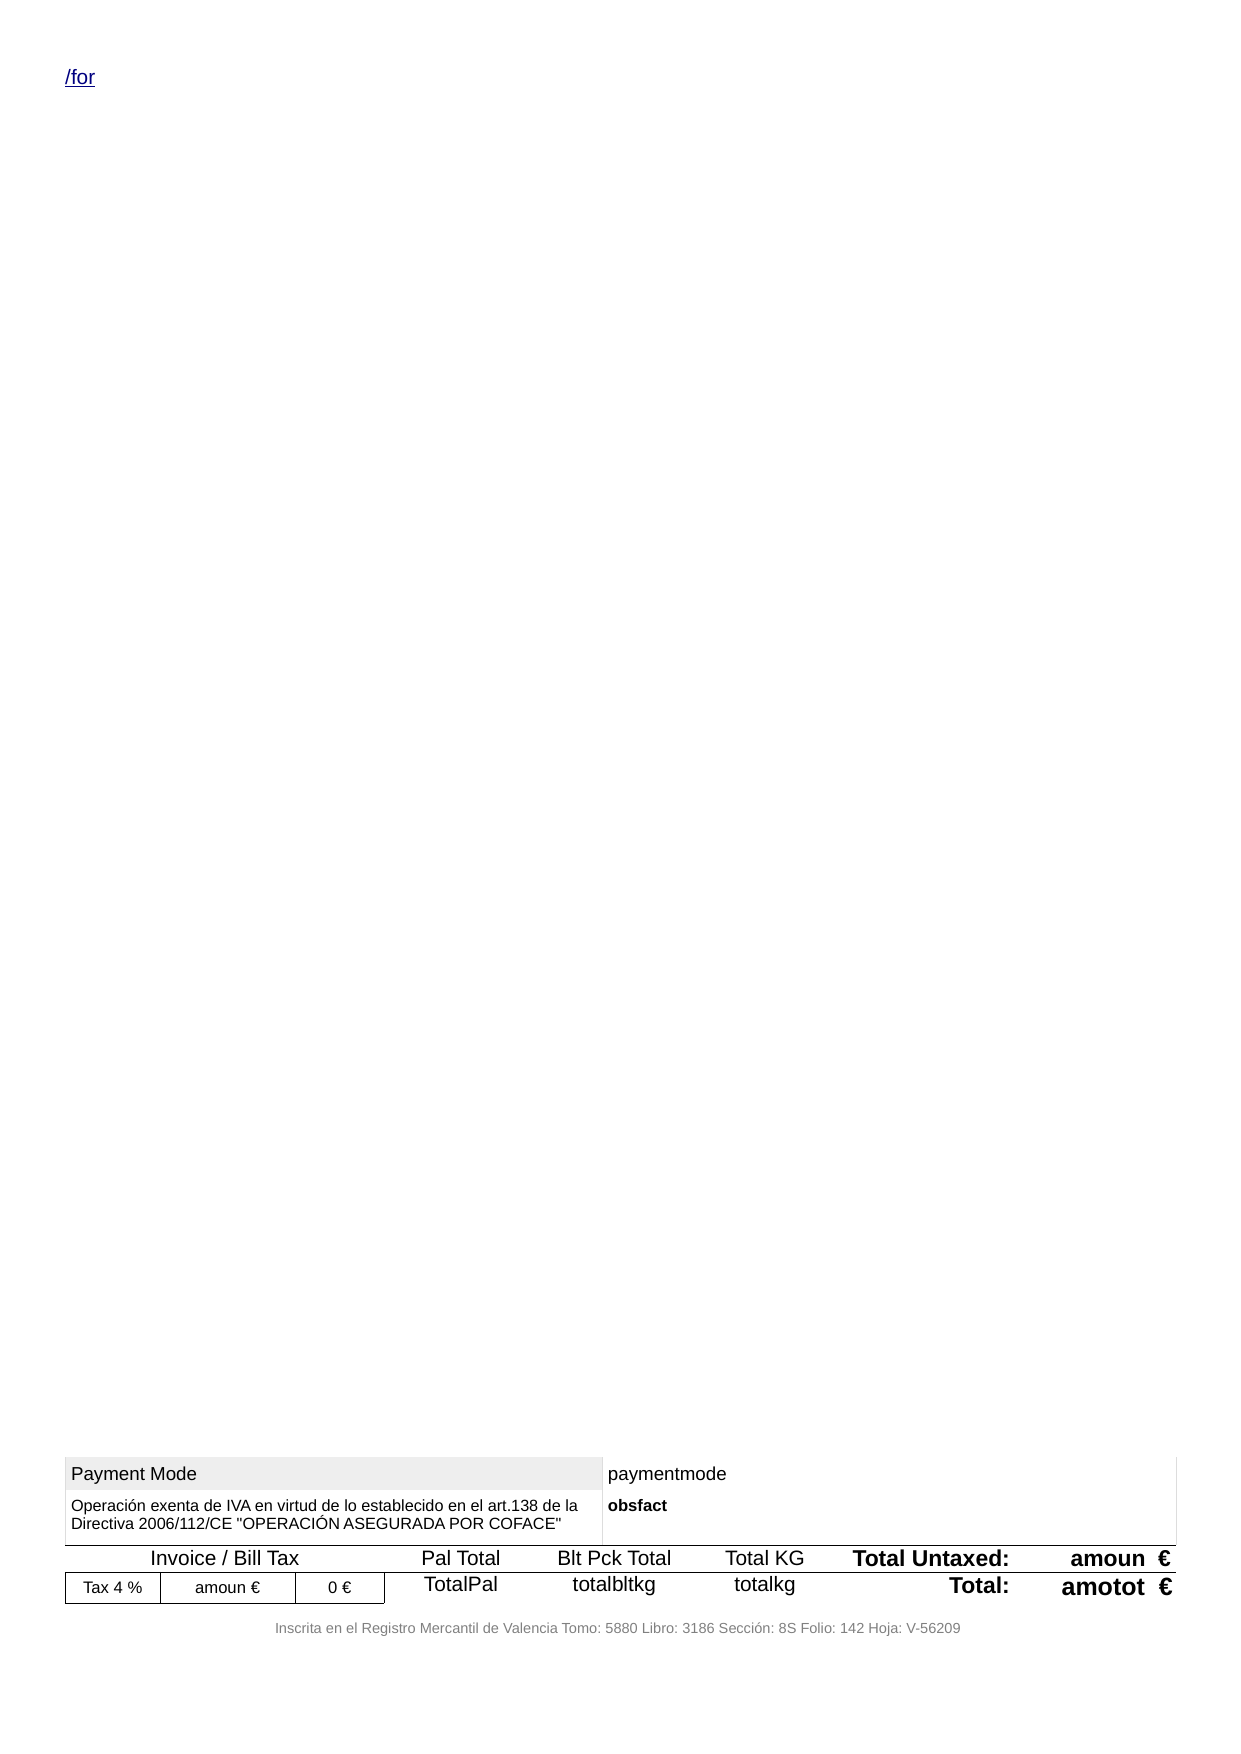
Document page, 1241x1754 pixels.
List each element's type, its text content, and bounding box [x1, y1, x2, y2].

text /for [65, 65, 1175, 89]
